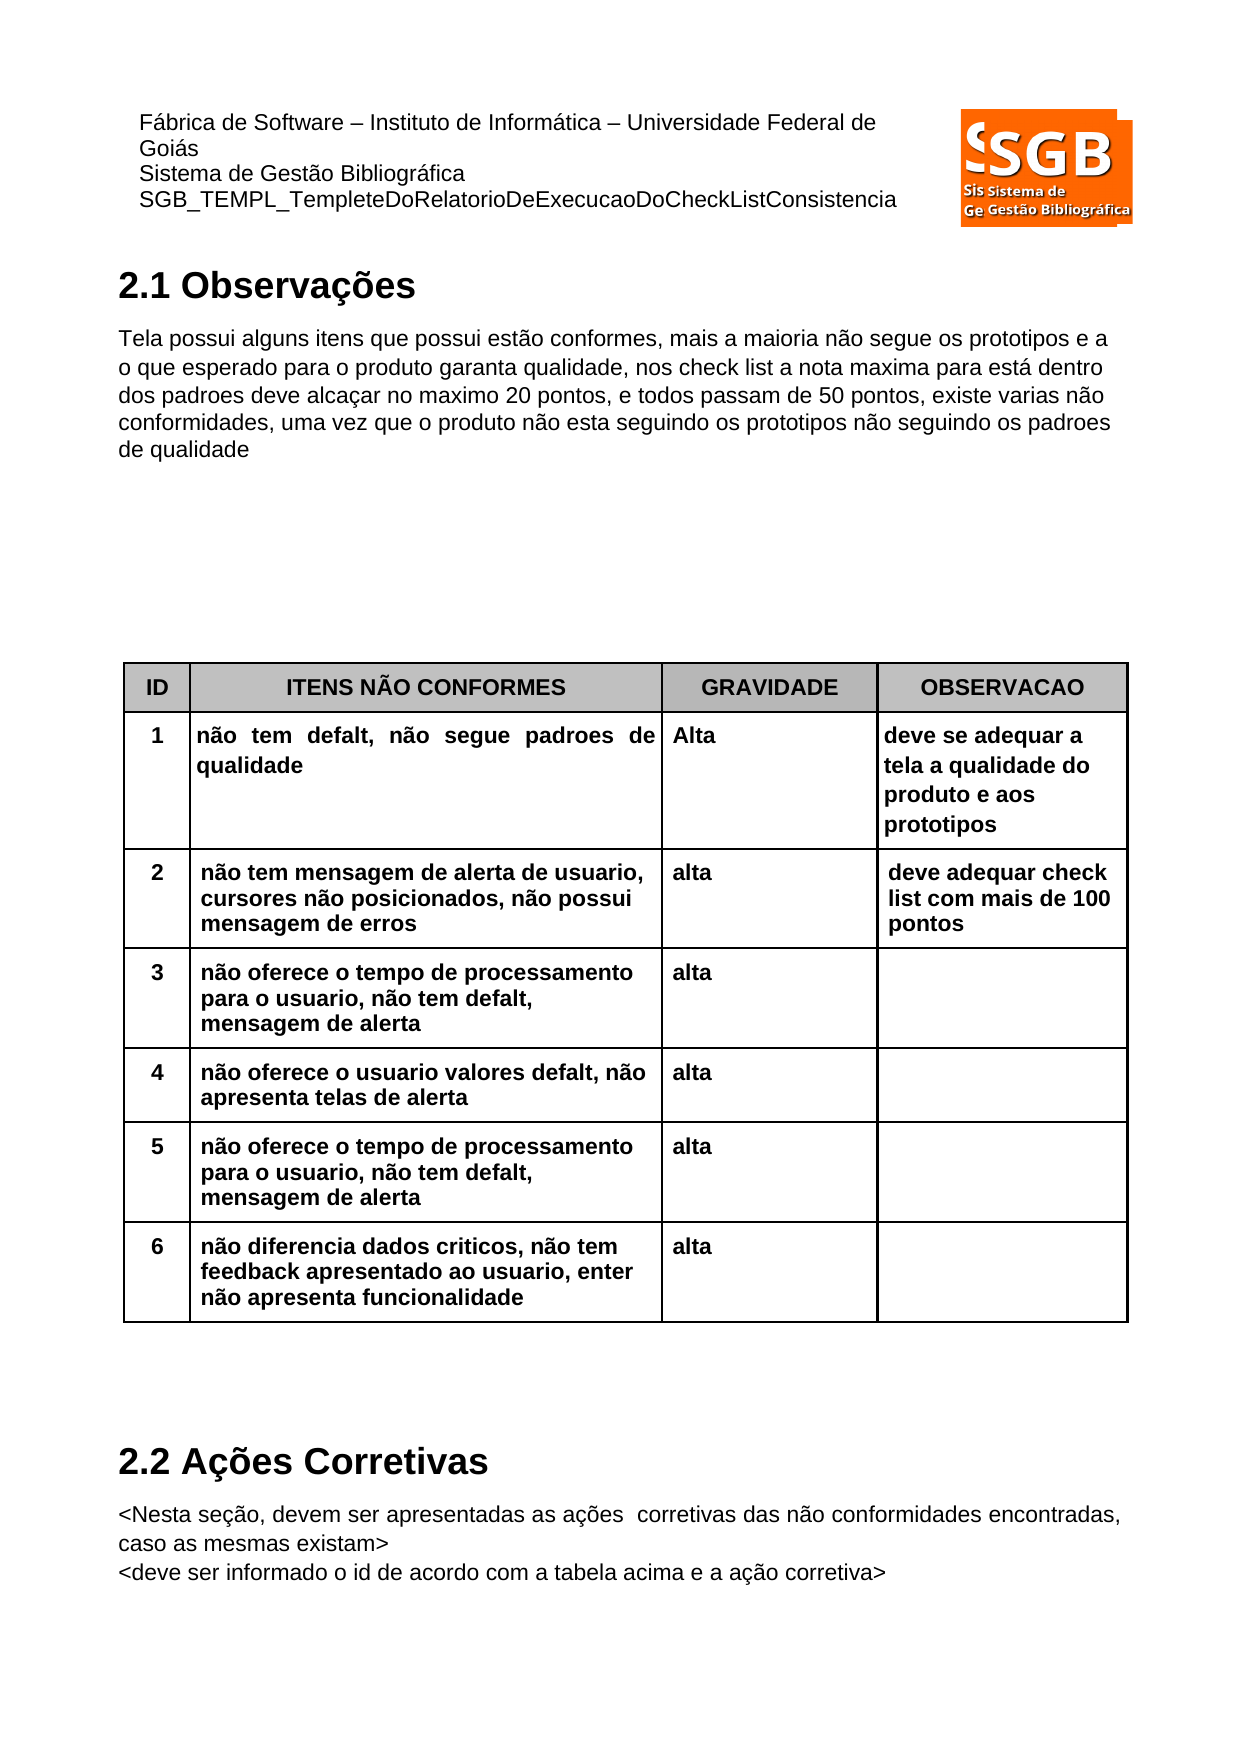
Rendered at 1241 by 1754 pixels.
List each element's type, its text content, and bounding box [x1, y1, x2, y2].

table_cell 2 [125, 850, 189, 947]
table_cell alta [663, 1049, 876, 1121]
table_header OBSERVACAO [879, 664, 1126, 711]
table_cell deve adequar check list com mais de 100 pontos [879, 850, 1126, 947]
subtitle 2.2 Ações Corretivas [118, 1441, 1122, 1482]
table_cell 1 [125, 713, 189, 847]
table_cell não tem defalt, não segue padroes de qualidade [191, 713, 661, 847]
table_cell alta [663, 1223, 876, 1321]
table_cell 5 [125, 1123, 189, 1221]
table_cell [879, 1049, 1126, 1121]
table_cell deve se adequar a tela a qualidade do produto e aos prototipos [879, 713, 1126, 847]
text o que esperado para o produto garanta qualidade, nos check list a nota maxima para está dentro dos padroes deve alcaçar no maximo 20 pontos, e todos passam de 50 pontos, existe varias não conformidades, uma vez que o produto não esta seguindo os prototipos não seguindo os padroes de qualidade [118, 355, 1122, 463]
table_cell não diferencia dados criticos, não tem feedback apresentado ao usuario, enter não apresenta funcionalidade [191, 1223, 661, 1321]
table_cell [879, 1123, 1126, 1221]
table_cell [879, 949, 1126, 1047]
table_cell 4 [125, 1049, 189, 1121]
table_cell [879, 1223, 1126, 1321]
table_cell alta [663, 850, 876, 947]
table_cell não tem mensagem de alerta de usuario, cursores não posicionados, não possui mensagem de erros [191, 850, 661, 947]
table_cell 6 [125, 1223, 189, 1321]
picture [960, 109, 1133, 227]
text <Nesta seção, devem ser apresentadas as ações corretivas das não conformidades encontradas, caso as mesmas existam> [118, 1501, 1122, 1556]
table_cell alta [663, 949, 876, 1047]
table_cell não oferece o usuario valores defalt, não apresenta telas de alerta [191, 1049, 661, 1121]
text <deve ser informado o id de acordo com a tabela acima e a ação corretiva> [118, 1560, 1122, 1586]
table_cell não oferece o tempo de processamento para o usuario, não tem defalt, mensagem de alerta [191, 1123, 661, 1221]
text Tela possui alguns itens que possui estão conformes, mais a maioria não segue os prototipos e a [118, 326, 1122, 351]
table_cell Alta [663, 713, 876, 847]
table_cell alta [663, 1123, 876, 1221]
table_header ID [125, 664, 189, 711]
table_cell não oferece o tempo de processamento para o usuario, não tem defalt, mensagem de alerta [191, 949, 661, 1047]
table_cell 3 [125, 949, 189, 1047]
table_header ITENS NÃO CONFORMES [191, 664, 661, 711]
subtitle 2.1 Observações [118, 265, 1122, 307]
table_header GRAVIDADE [663, 664, 876, 711]
